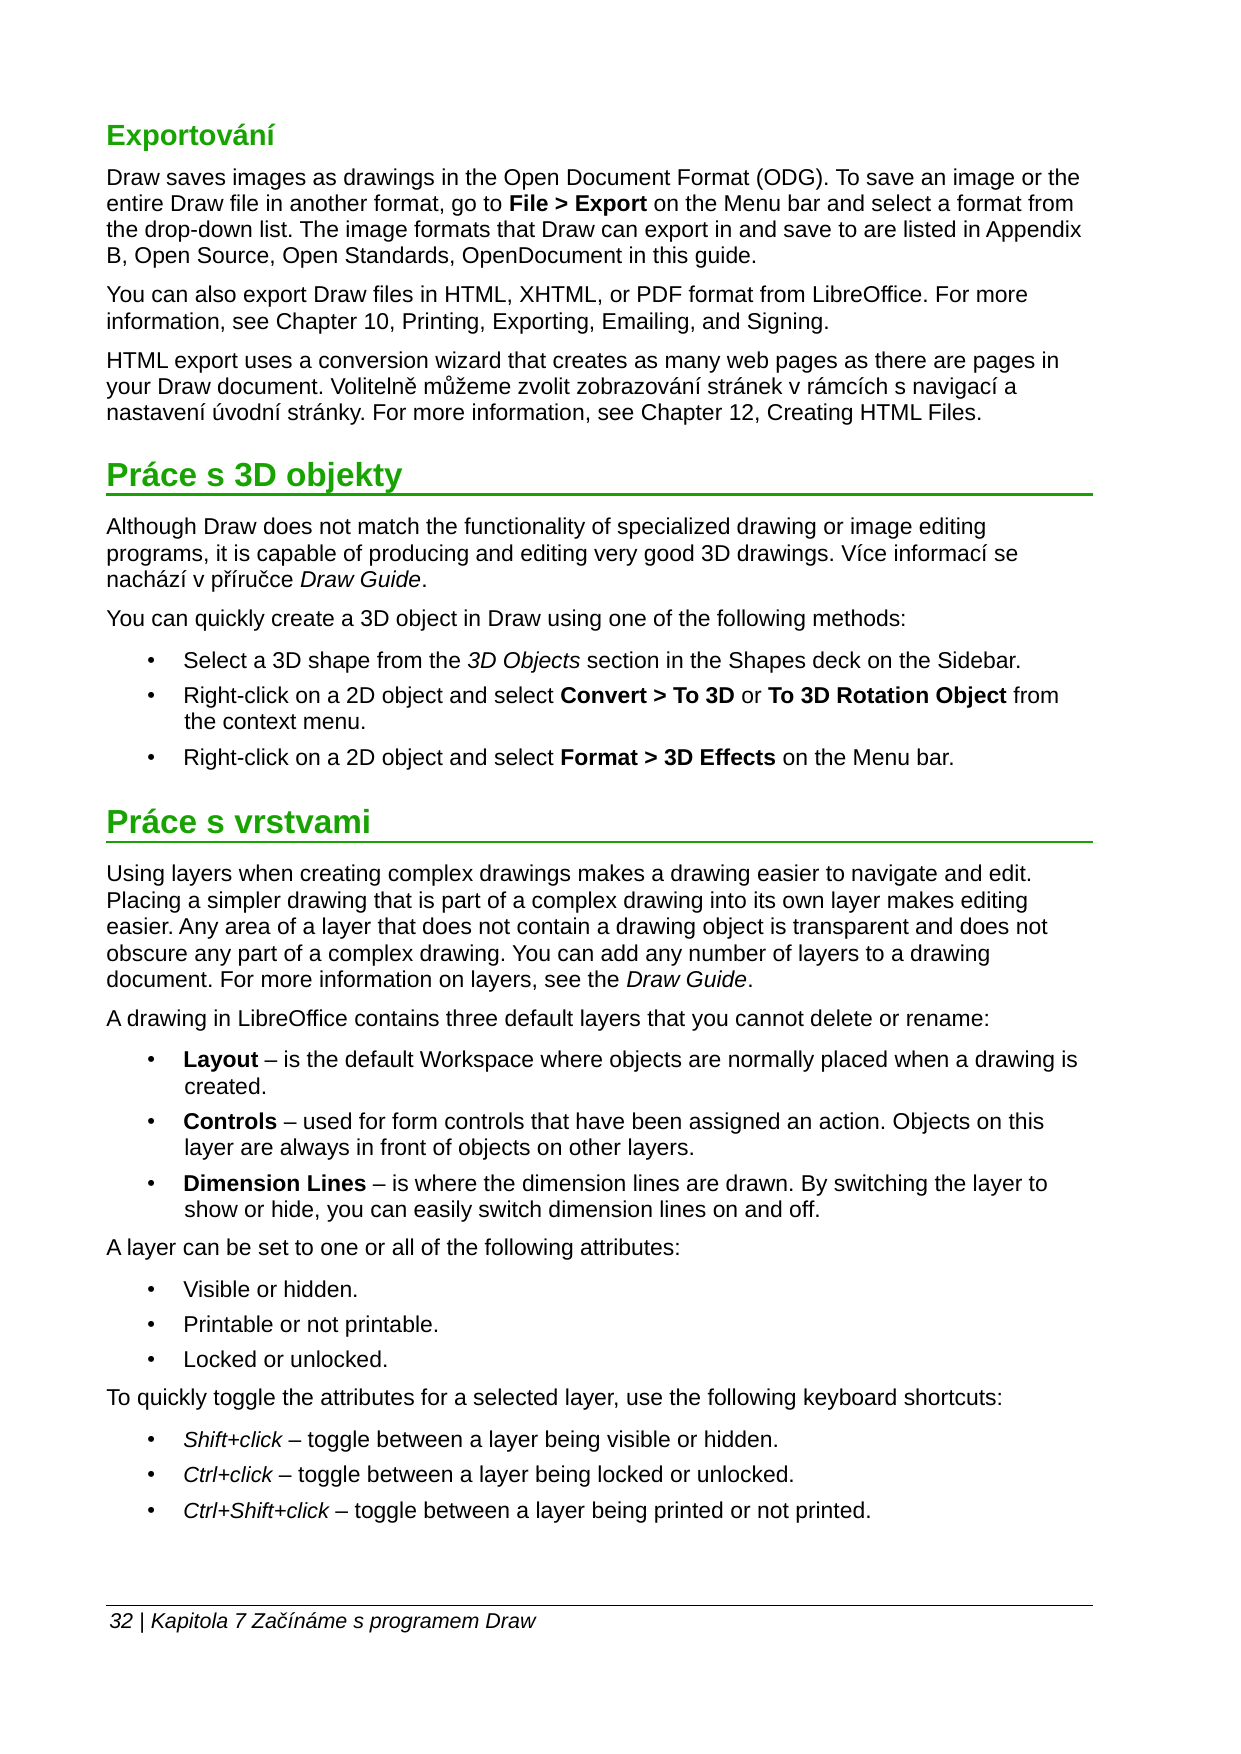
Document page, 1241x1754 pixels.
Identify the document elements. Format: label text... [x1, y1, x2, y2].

text A drawing in LibreOffice contains three default layers that you cannot delete or rename: [106, 1005, 1093, 1031]
list Dimension Lines – is where the dimension lines are drawn. By switching the layer to show or hide, you can easily switch dimension lines on and off. [144, 1167, 1093, 1225]
text A layer can be set to one or all of the following attributes: [106, 1234, 1093, 1260]
list Visible or hidden. [144, 1273, 1093, 1302]
list Printable or not printable. [144, 1308, 1093, 1337]
subtitle Práce s vrstvami [106, 802, 1093, 841]
text HTML export uses a conversion wizard that creates as many web pages as there are pages in your Draw document. Volitelně můžeme zvolit zobrazování stránek v rámcích s navigací a nastavení úvodní stránky. For more information, see Chapter 12, Creating HTML Files. [106, 347, 1093, 426]
list Right-click on a 2D object and select Format > 3D Effects on the Menu bar. [144, 741, 1093, 773]
list Controls – used for form controls that have been assigned an action. Objects on this layer are always in front of objects on other layers. [144, 1105, 1093, 1161]
subtitle Exportování [106, 118, 1093, 152]
subtitle Práce s 3D objekty [106, 455, 1093, 493]
text Using layers when creating complex drawings makes a drawing easier to navigate and edit. Placing a simpler drawing that is part of a complex drawing into its own layer makes editing easier. Any area of a layer that does not contain a drawing object is transparent and does not obscure any part of a complex drawing. You can add any number of layers to a drawing document. For more information on layers, see the Draw Guide. [106, 860, 1093, 992]
text Draw saves images as drawings in the Open Document Format (ODG). To save an image or the entire Draw file in another format, go to File > Export on the Menu bar and select a format from the drop-down list. The image formats that Draw can export in and save to are listed in Appendix B, Open Source, Open Standards, OpenDocument in this guide. [106, 163, 1093, 269]
list You can quickly create a 3D object in Draw using one of the following methods: [106, 605, 1093, 631]
list Layout – is the default Workspace where objects are normally placed when a drawing is created. [144, 1043, 1093, 1099]
list Locked or unlocked. [144, 1343, 1093, 1376]
list Select a 3D shape from the 3D Objects section in the Shapes deck on the Sidebar. [144, 644, 1093, 673]
text You can also export Draw files in HTML, XHTML, or PDF format from LibreOffice. For more information, see Chapter 10, Printing, Exporting, Emailing, and Signing. [106, 281, 1093, 334]
list Ctrl+click – toggle between a layer being locked or unlocked. [144, 1458, 1093, 1488]
list Right-click on a 2D object and select Convert > To 3D or To 3D Rotation Object from the context menu. [144, 679, 1093, 734]
list Ctrl+Shift+click – toggle between a layer being printed or not printed. [144, 1494, 1093, 1526]
text To quickly toggle the attributes for a selected layer, use the following keyboard shortcuts: [106, 1384, 1093, 1411]
text Although Draw does not match the functionality of specialized drawing or image editing programs, it is capable of producing and editing very good 3D drawings. Více informací se nachází v příručce Draw Guide. [106, 513, 1093, 592]
list Shift+click – toggle between a layer being visible or hidden. [144, 1423, 1093, 1452]
